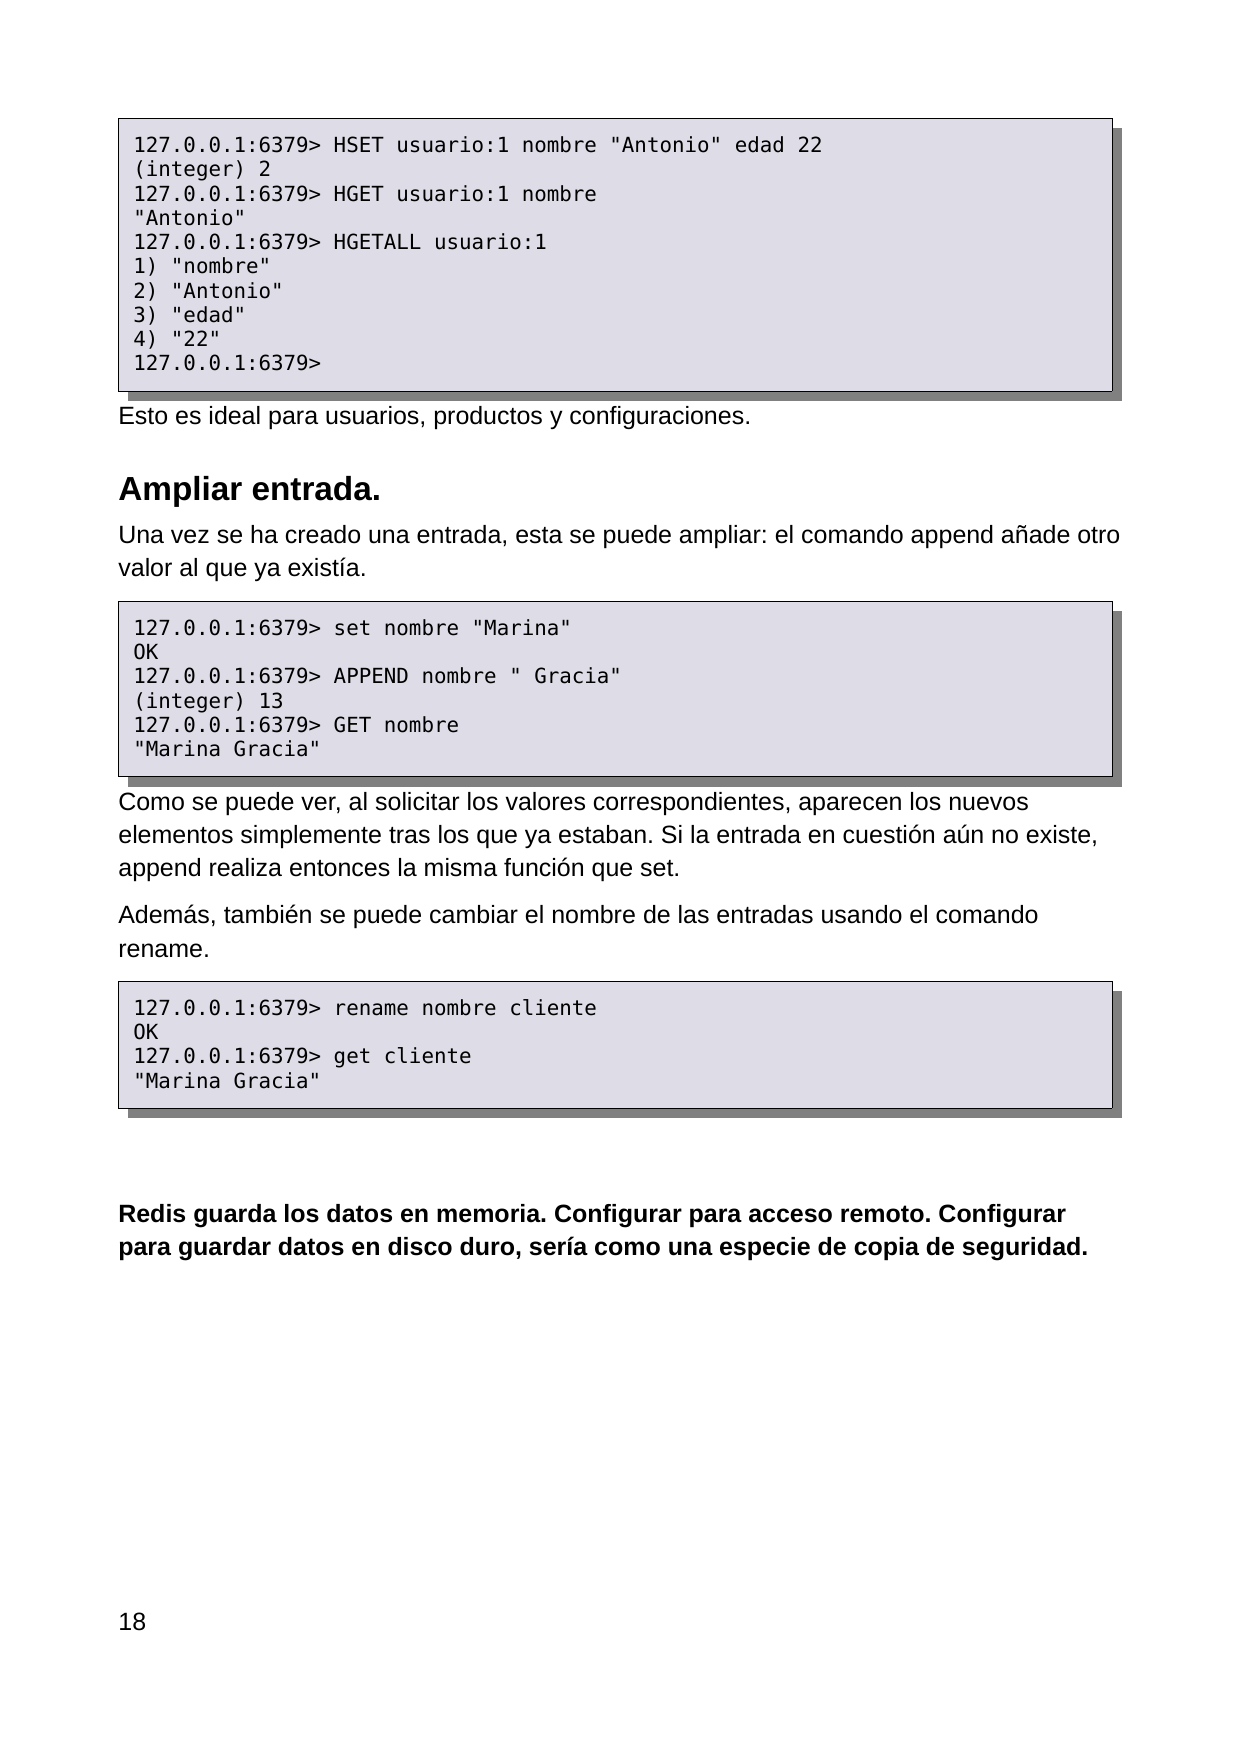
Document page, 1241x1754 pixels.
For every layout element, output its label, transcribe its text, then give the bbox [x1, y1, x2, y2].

text "Antonio" [119, 191, 1112, 215]
text 4) "22" [119, 312, 1112, 337]
text OK [261, 1005, 267, 1014]
text OK [186, 1005, 192, 1014]
text OK [119, 625, 1112, 649]
text (integer) 13 [119, 674, 1112, 698]
text (integer) 2 [119, 142, 1112, 167]
text Una vez se ha creado una entrada, esta se puede ampliar: el comando append añade otro valor al que ya existía. [118, 520, 1122, 582]
text 2) "Antonio" [119, 264, 1112, 288]
text "Marina Gracia" [119, 722, 1112, 776]
text 127.0.0.1:6379> APPEND nombre " Gracia" [119, 649, 1112, 674]
text 127.0.0.1:6379> get cliente [119, 1030, 1112, 1054]
text Además, también se puede cambiar el nombre de las entradas usando el comando rename. [118, 901, 1122, 962]
text Como se puede ver, al solicitar los valores correspondientes, aparecen los nuevos elementos simplemente tras los que ya estaban. Si la entrada en cuestión aún no existe, append realiza entonces la misma función que set. [118, 787, 1122, 882]
text 127.0.0.1:6379> HGETALL usuario:1 [119, 215, 1112, 239]
text OK [261, 625, 267, 634]
text 127.0.0.1:6379> [119, 337, 1112, 391]
text OK [211, 625, 217, 634]
text 127.0.0.1:6379> set nombre "Marina" [119, 602, 1112, 625]
text Esto es ideal para usuarios, productos y configuraciones. [118, 401, 1122, 430]
text 127.0.0.1:6379> rename nombre cliente [119, 982, 1112, 1005]
text 1) "nombre" [119, 239, 1112, 264]
text OK [399, 625, 405, 634]
text OK [119, 1005, 1112, 1030]
text 127.0.0.1:6379> GET nombre [119, 698, 1112, 722]
text OK [211, 1005, 217, 1014]
text OK [425, 625, 430, 634]
text "Marina Gracia" [119, 1054, 1112, 1108]
text OK [437, 1005, 443, 1014]
text OK [186, 625, 192, 634]
subtitle Redis guarda los datos en memoria. Configurar para acceso remoto. Configurar para guardar datos en disco duro, sería como una especie de copia de seguridad. [118, 1199, 1122, 1261]
text 127.0.0.1:6379> HSET usuario:1 nombre "Antonio" edad 22 [119, 119, 1112, 142]
text 127.0.0.1:6379> HGET usuario:1 nombre [119, 167, 1112, 191]
text 3) "edad" [119, 288, 1112, 312]
subtitle Ampliar entrada. [118, 469, 1122, 508]
text OK [463, 1005, 468, 1014]
